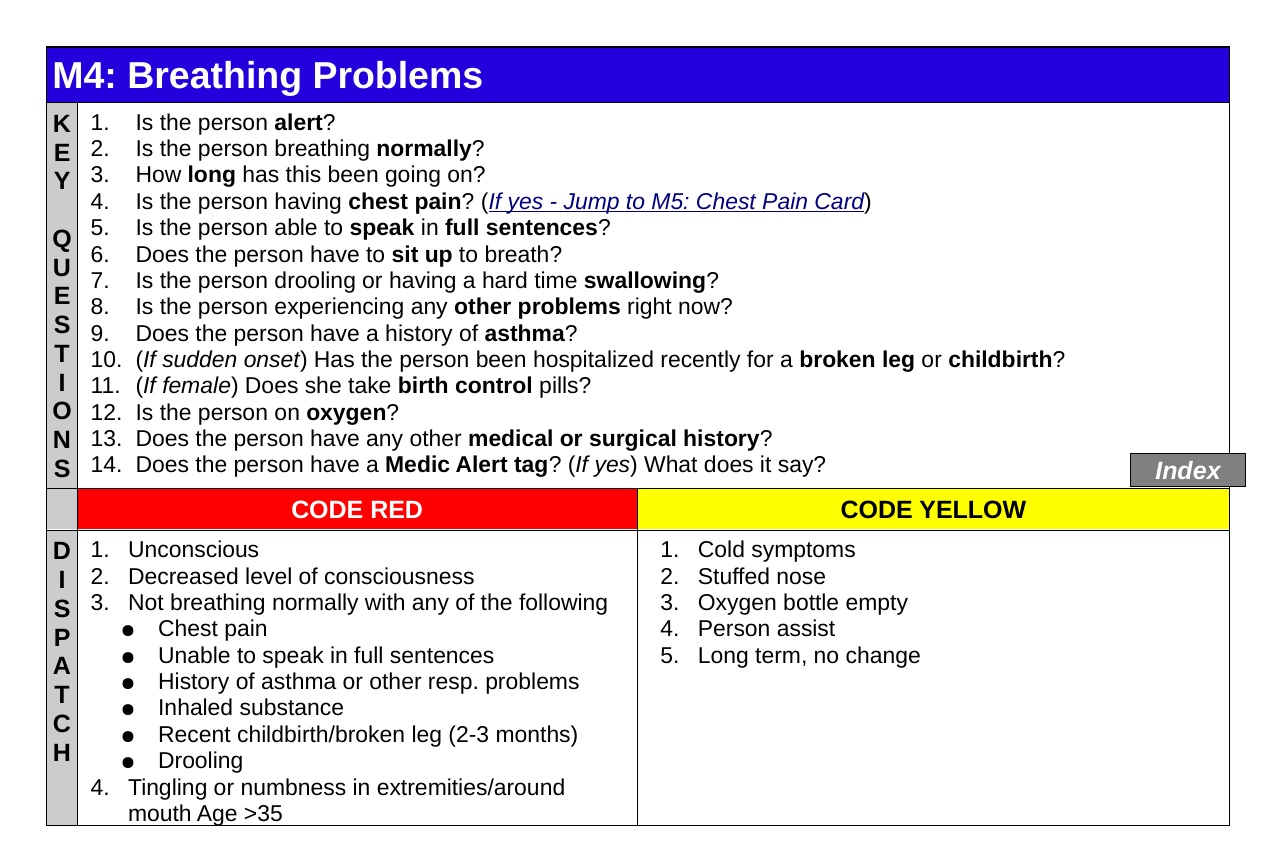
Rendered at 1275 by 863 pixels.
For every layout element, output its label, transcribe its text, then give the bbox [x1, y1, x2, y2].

table_cell Unconscious Decreased level of consciousness Not breathing normally with any of the following Chest pain Unable to speak in full sentences History of asthma or other resp. problems Inhaled substance Recent childbirth/broken leg (2-3 months) Drooling Tingling or numbness in extremities/around mouth Age >35 [78, 531, 637, 825]
table_cell DISPATCH [47, 531, 77, 825]
table_cell CODE RED [78, 489, 637, 529]
table_cell CODE YELLOW [638, 489, 1229, 529]
table_header M4: Breathing Problems [47, 48, 1229, 102]
table_cell Is the person alert? Is the person breathing normally? How long has this been going on? Is the person having chest pain? (If yes - Jump to M5: Chest Pain Card) Is the person able to speak in full sentences? Does the person have to sit up to breath? Is the person drooling or having a hard time swallowing? Is the person experiencing any other problems right now? Does the person have a history of asthma? (If sudden onset) Has the person been hospitalized recently for a broken leg or childbirth? (If female) Does she take birth control pills? Is the person on oxygen? Does the person have any other medical or surgical history? Does the person have a Medic Alert tag? (If yes) What does it say? [78, 103, 1229, 488]
table_cell KEY QUESTIONS [47, 103, 77, 488]
table_cell Cold symptoms Stuffed nose Oxygen bottle empty Person assist Long term, no change [638, 531, 1229, 825]
table_cell [47, 489, 77, 529]
